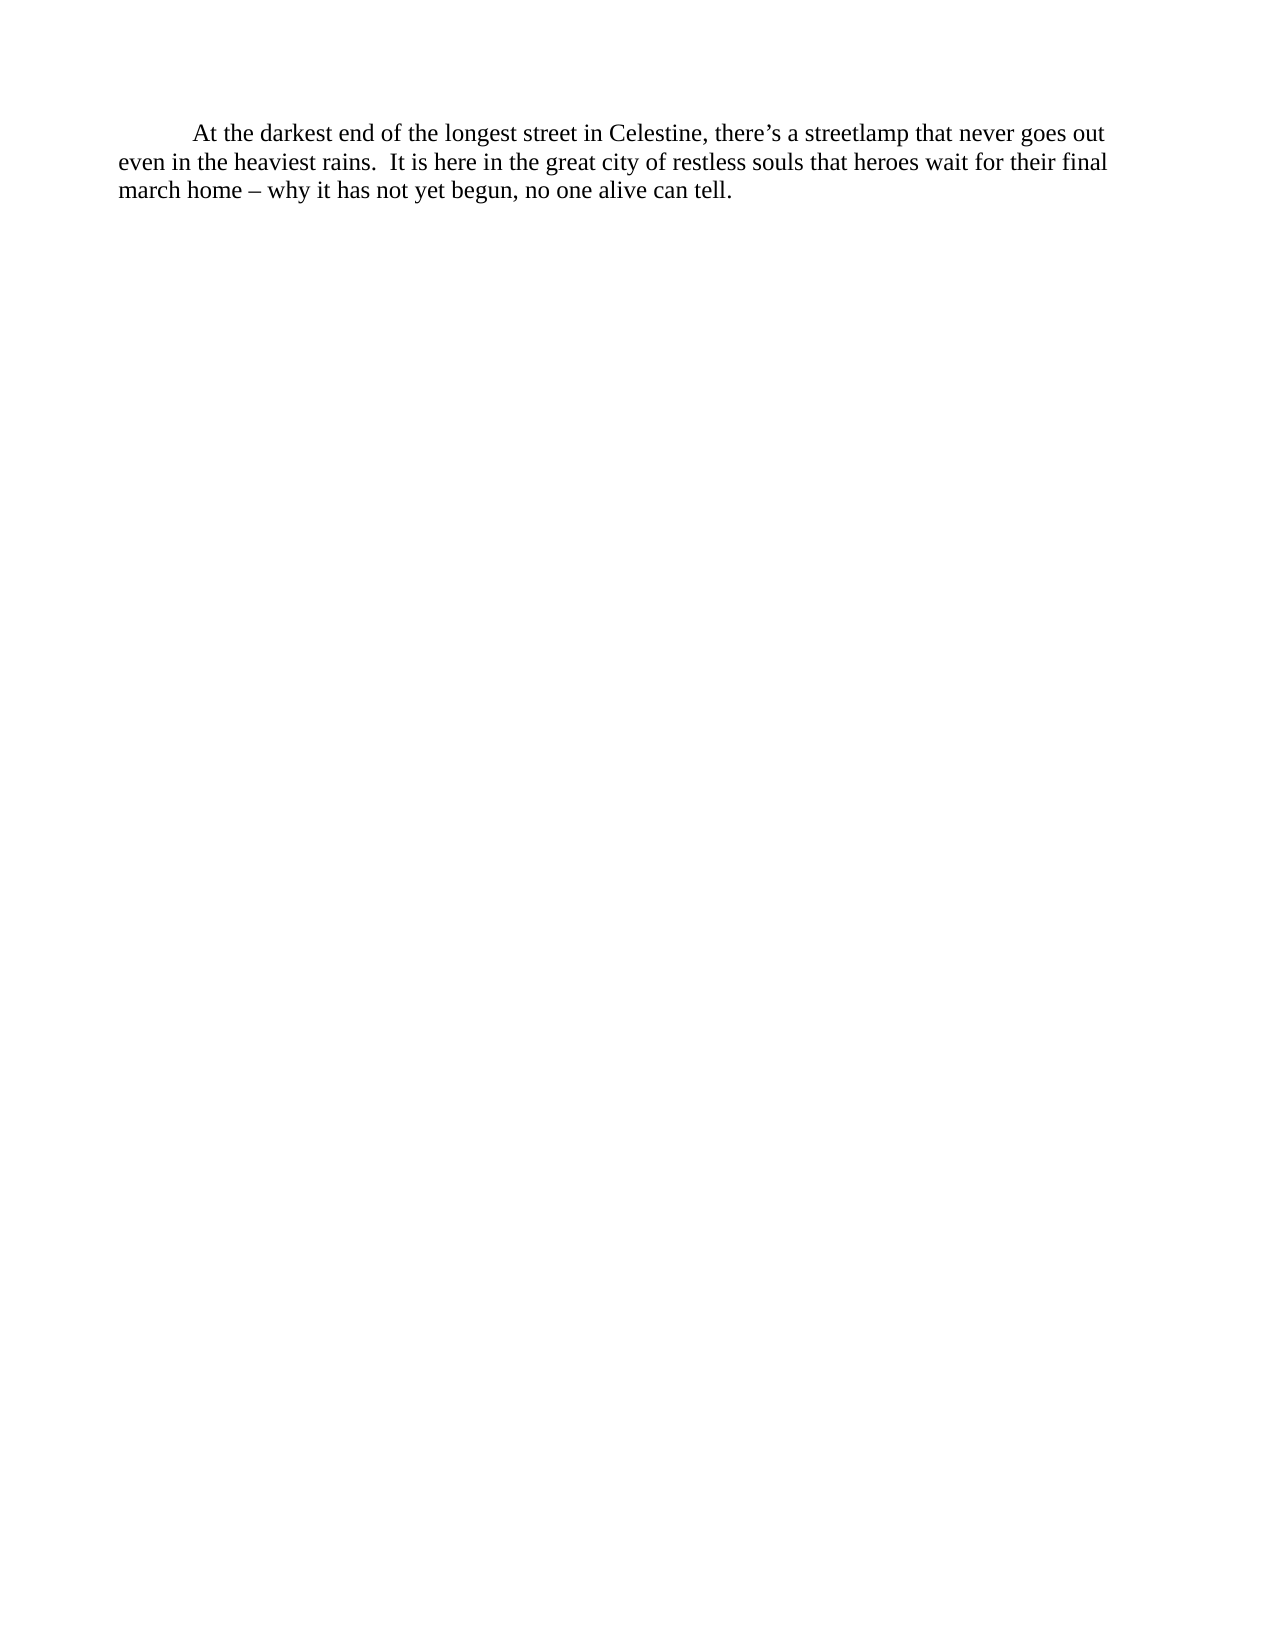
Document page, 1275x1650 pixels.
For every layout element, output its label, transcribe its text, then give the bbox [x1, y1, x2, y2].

text At the darkest end of the longest street in Celestine, there’s a streetlamp that never goes out even in the heaviest rains. It is here in the great city of restless souls that heroes wait for their final march home – why it has not yet begun, no one alive can tell. [118, 118, 1157, 204]
